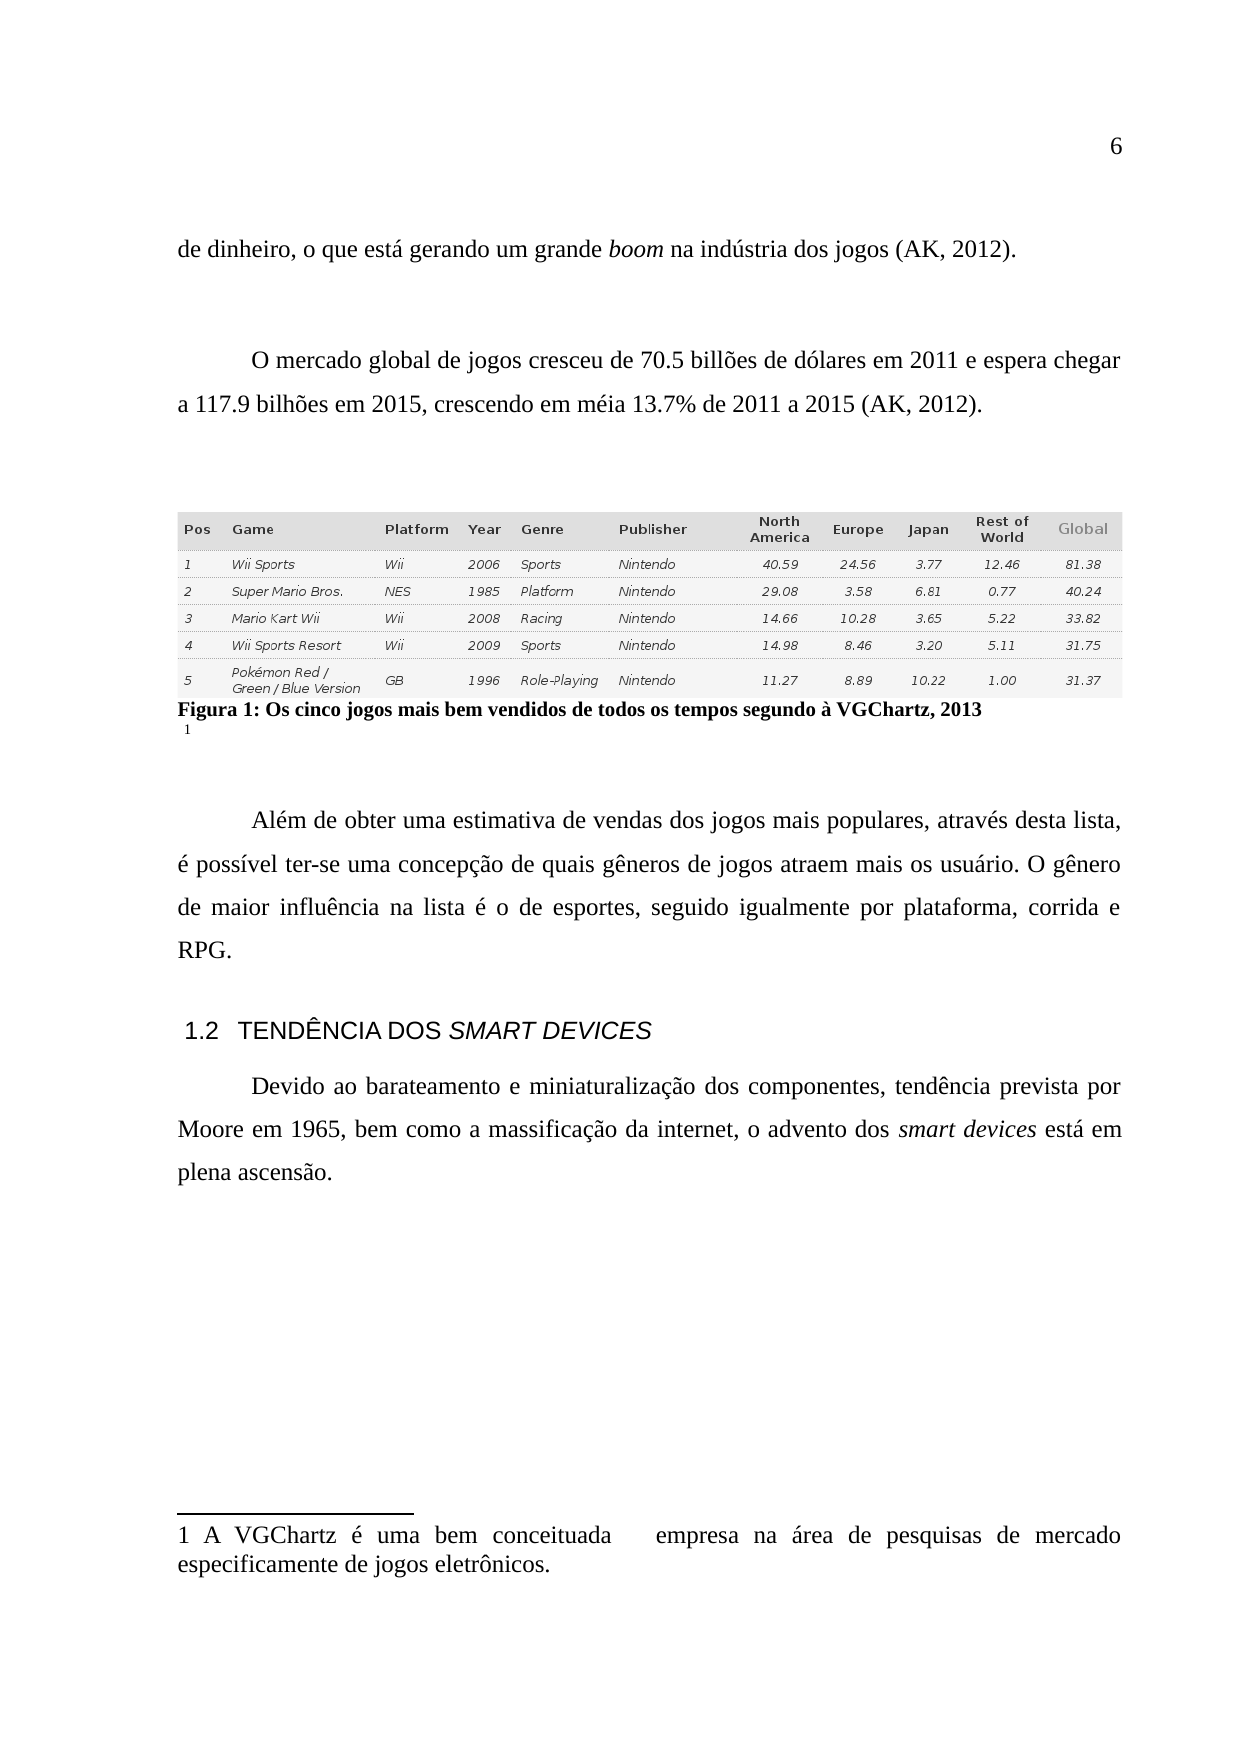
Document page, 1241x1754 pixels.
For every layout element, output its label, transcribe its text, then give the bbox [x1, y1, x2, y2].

picture [177, 512, 1123, 698]
text A VGChartz é uma bem conceituada empresa na área de pesquisas de mercado especificamente de jogos eletrônicos. [177, 1520, 1122, 1578]
text de dinheiro, o que está gerando um grande boom na indústria dos jogos (AK, 2012). [177, 234, 1122, 263]
text Além de obter uma estimativa de vendas dos jogos mais populares, através desta lista, é possível ter-se uma concepção de quais gêneros de jogos atraem mais os usuário. O gênero de maior influência na lista é o de esportes, seguido igualmente por plataforma, corrida e RPG. [177, 806, 1122, 964]
text Devido ao barateamento e miniaturalização dos componentes, tendência prevista por Moore em 1965, bem como a massificação da internet, o advento dos smart devices está em plena ascensão. [177, 1071, 1122, 1186]
subtitle Tendência dos smart devices [177, 1016, 1122, 1045]
text Figura 1: Os cinco jogos mais bem vendidos de todos os tempos segundo à VGChartz, 2013 [177, 698, 1122, 721]
text O mercado global de jogos cresceu de 70.5 billões de dólares em 2011 e espera chegar a 117.9 bilhões em 2015, crescendo em méia 13.7% de 2011 a 2015 (AK, 2012). [177, 346, 1122, 417]
